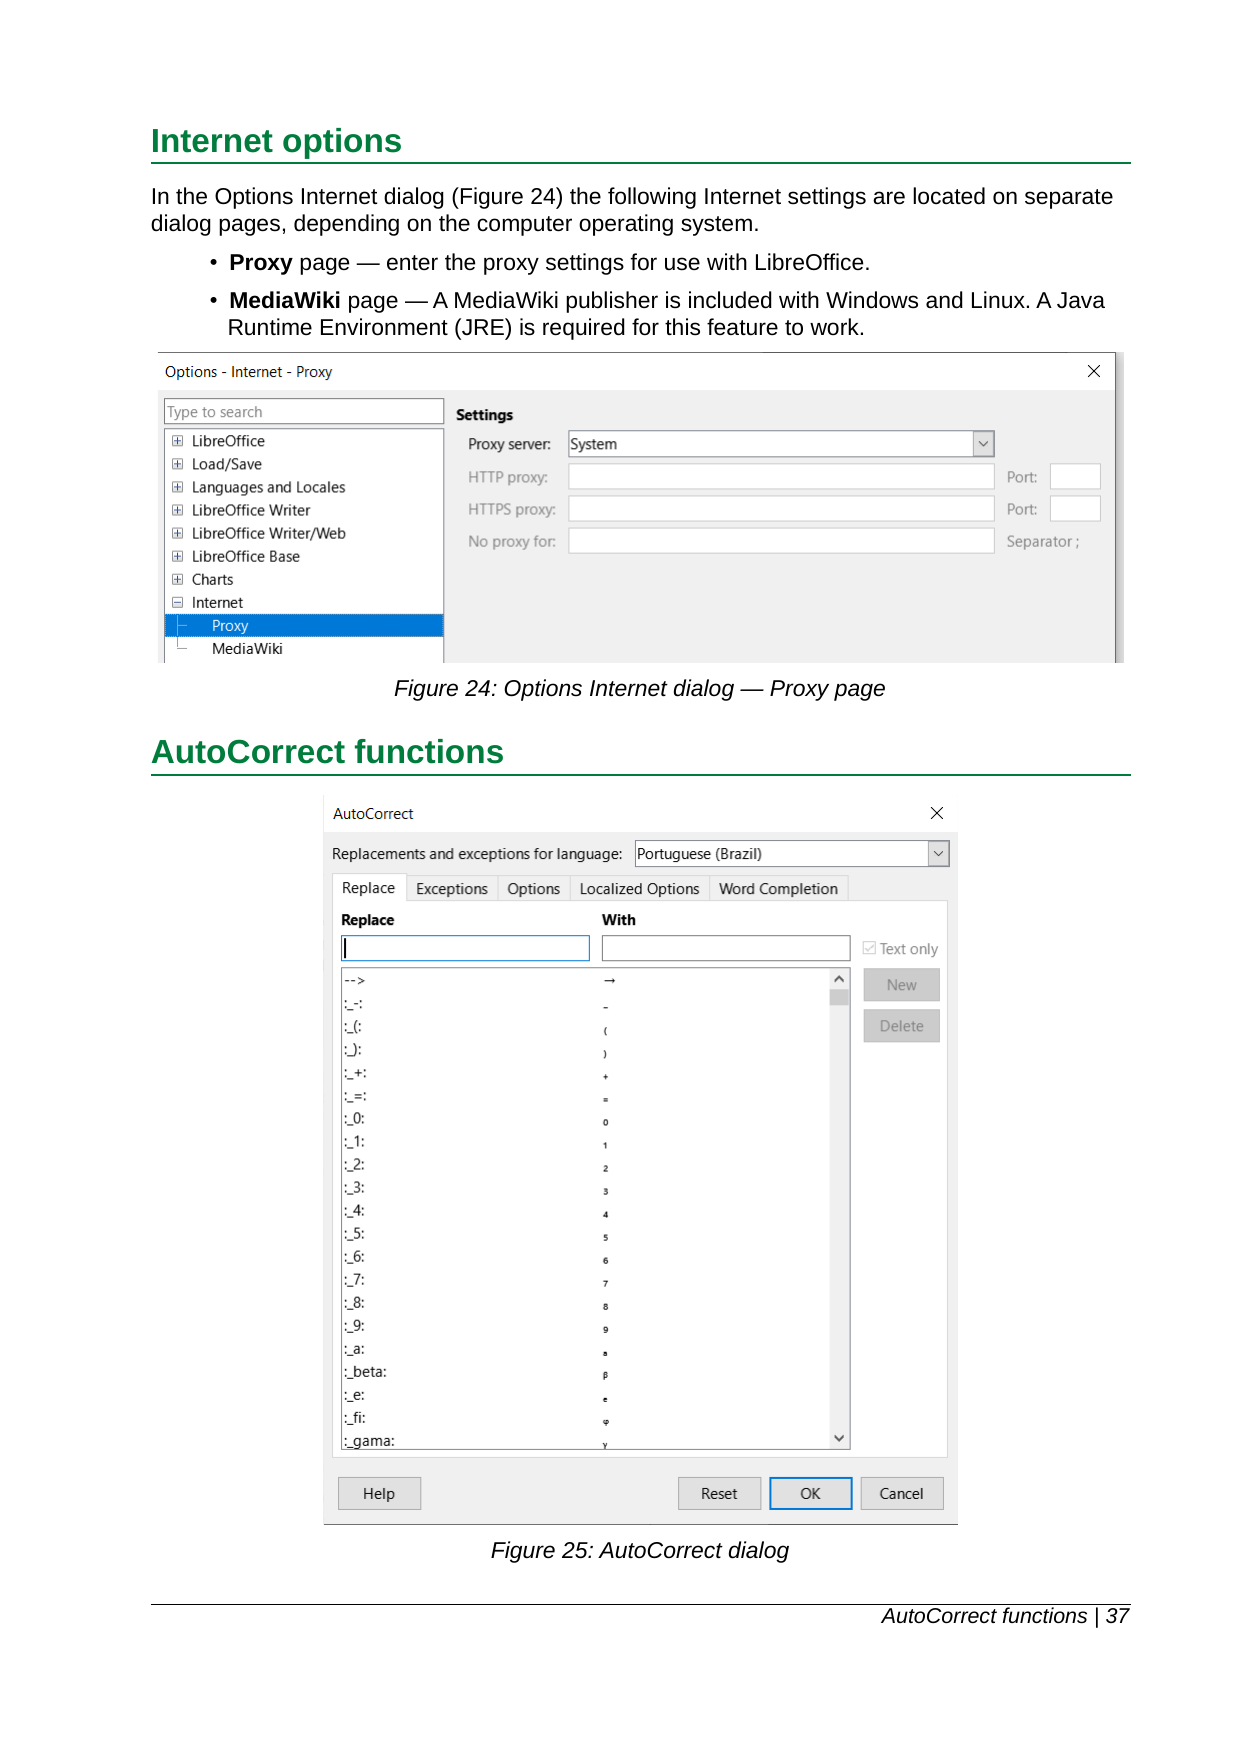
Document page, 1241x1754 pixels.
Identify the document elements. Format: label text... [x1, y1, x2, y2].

list Proxy page — enter the proxy settings for use with LibreOffice. [209, 248, 1131, 275]
subtitle AutoCorrect functions [151, 733, 1131, 774]
text Figure 24: Options Internet dialog — Proxy page [158, 675, 1124, 701]
subtitle Internet options [151, 121, 1131, 162]
list MediaWiki page — A MediaWiki publisher is included with Windows and Linux. A Java Runtime Environment (JRE) is required for this feature to work. [209, 287, 1131, 340]
text Figure 25: AutoCorrect dialog [324, 1537, 958, 1563]
picture [157, 352, 1124, 663]
picture [323, 795, 958, 1525]
list In the Options Internet dialog (Figure 24) the following Internet settings are located on separate dialog pages, depending on the computer operating system. [151, 183, 1131, 236]
